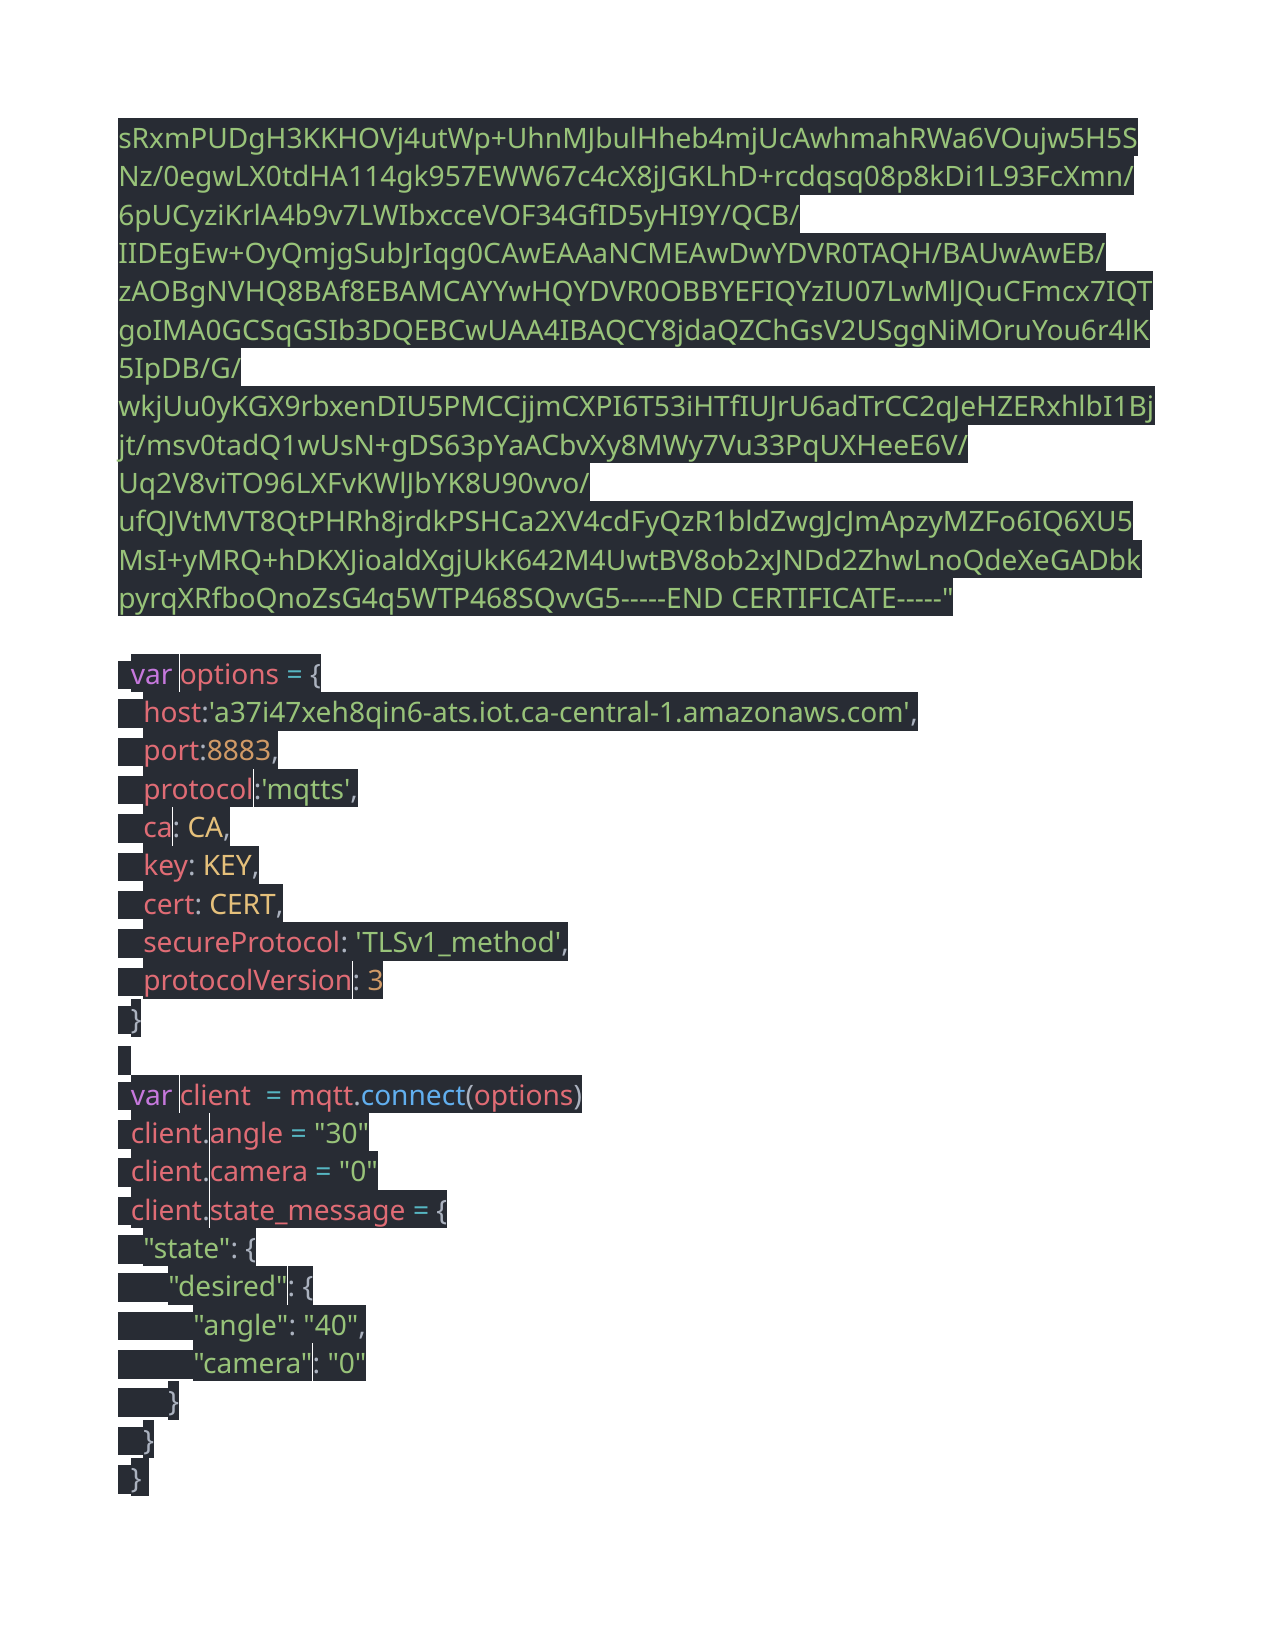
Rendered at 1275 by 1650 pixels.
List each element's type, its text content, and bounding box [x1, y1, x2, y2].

text protocolVersion: 3 [118, 961, 1157, 999]
text cert: CERT, [118, 884, 1157, 922]
text "camera": "0" [118, 1343, 1157, 1381]
text key: KEY, [118, 846, 1157, 884]
text "angle": "40", [118, 1305, 1157, 1343]
text } [118, 1458, 1157, 1496]
text sRxmPUDgH3KKHOVj4utWp+UhnMJbulHheb4mjUcAwhmahRWa6VOujw5H5SNz/0egwLX0tdHA114gk957EWW67c4cX8jJGKLhD+rcdqsq08p8kDi1L93FcXmn/6pUCyziKrlA4b9v7LWIbxcceVOF34GfID5yHI9Y/QCB/IIDEgEw+OyQmjgSubJrIqg0CAwEAAaNCMEAwDwYDVR0TAQH/BAUwAwEB/zAOBgNVHQ8BAf8EBAMCAYYwHQYDVR0OBBYEFIQYzIU07LwMlJQuCFmcx7IQTgoIMA0GCSqGSIb3DQEBCwUAA4IBAQCY8jdaQZChGsV2USggNiMOruYou6r4lK5IpDB/G/wkjUu0yKGX9rbxenDIU5PMCCjjmCXPI6T53iHTfIUJrU6adTrCC2qJeHZERxhlbI1Bjjt/msv0tadQ1wUsN+gDS63pYaACbvXy8MWy7Vu33PqUXHeeE6V/Uq2V8viTO96LXFvKWlJbYK8U90vvo/ufQJVtMVT8QtPHRh8jrdkPSHCa2XV4cdFyQzR1bldZwgJcJmApzyMZFo6IQ6XU5MsI+yMRQ+hDKXJioaldXgjUkK642M4UwtBV8ob2xJNDd2ZhwLnoQdeXeGADbkpyrqXRfboQnoZsG4q5WTP468SQvvG5-----END CERTIFICATE-----" [118, 118, 1157, 616]
text secureProtocol: 'TLSv1_method', [118, 922, 1157, 961]
text } [118, 1381, 1157, 1420]
text } [118, 999, 1157, 1037]
text client.camera = "0" [118, 1151, 1157, 1190]
text client.angle = "30" [118, 1113, 1157, 1151]
text var client = mqtt.connect(options) [118, 1075, 1157, 1113]
text var options = { [118, 654, 1157, 692]
text protocol:'mqtts', [118, 769, 1157, 807]
text "state": { [118, 1228, 1157, 1266]
text "desired": { [118, 1266, 1157, 1305]
text ca: CA, [118, 807, 1157, 846]
text host:'a37i47xeh8qin6-ats.iot.ca-central-1.amazonaws.com', [118, 692, 1157, 731]
text client.state_message = { [118, 1190, 1157, 1228]
text } [118, 1420, 1157, 1458]
text port:8883, [118, 731, 1157, 769]
